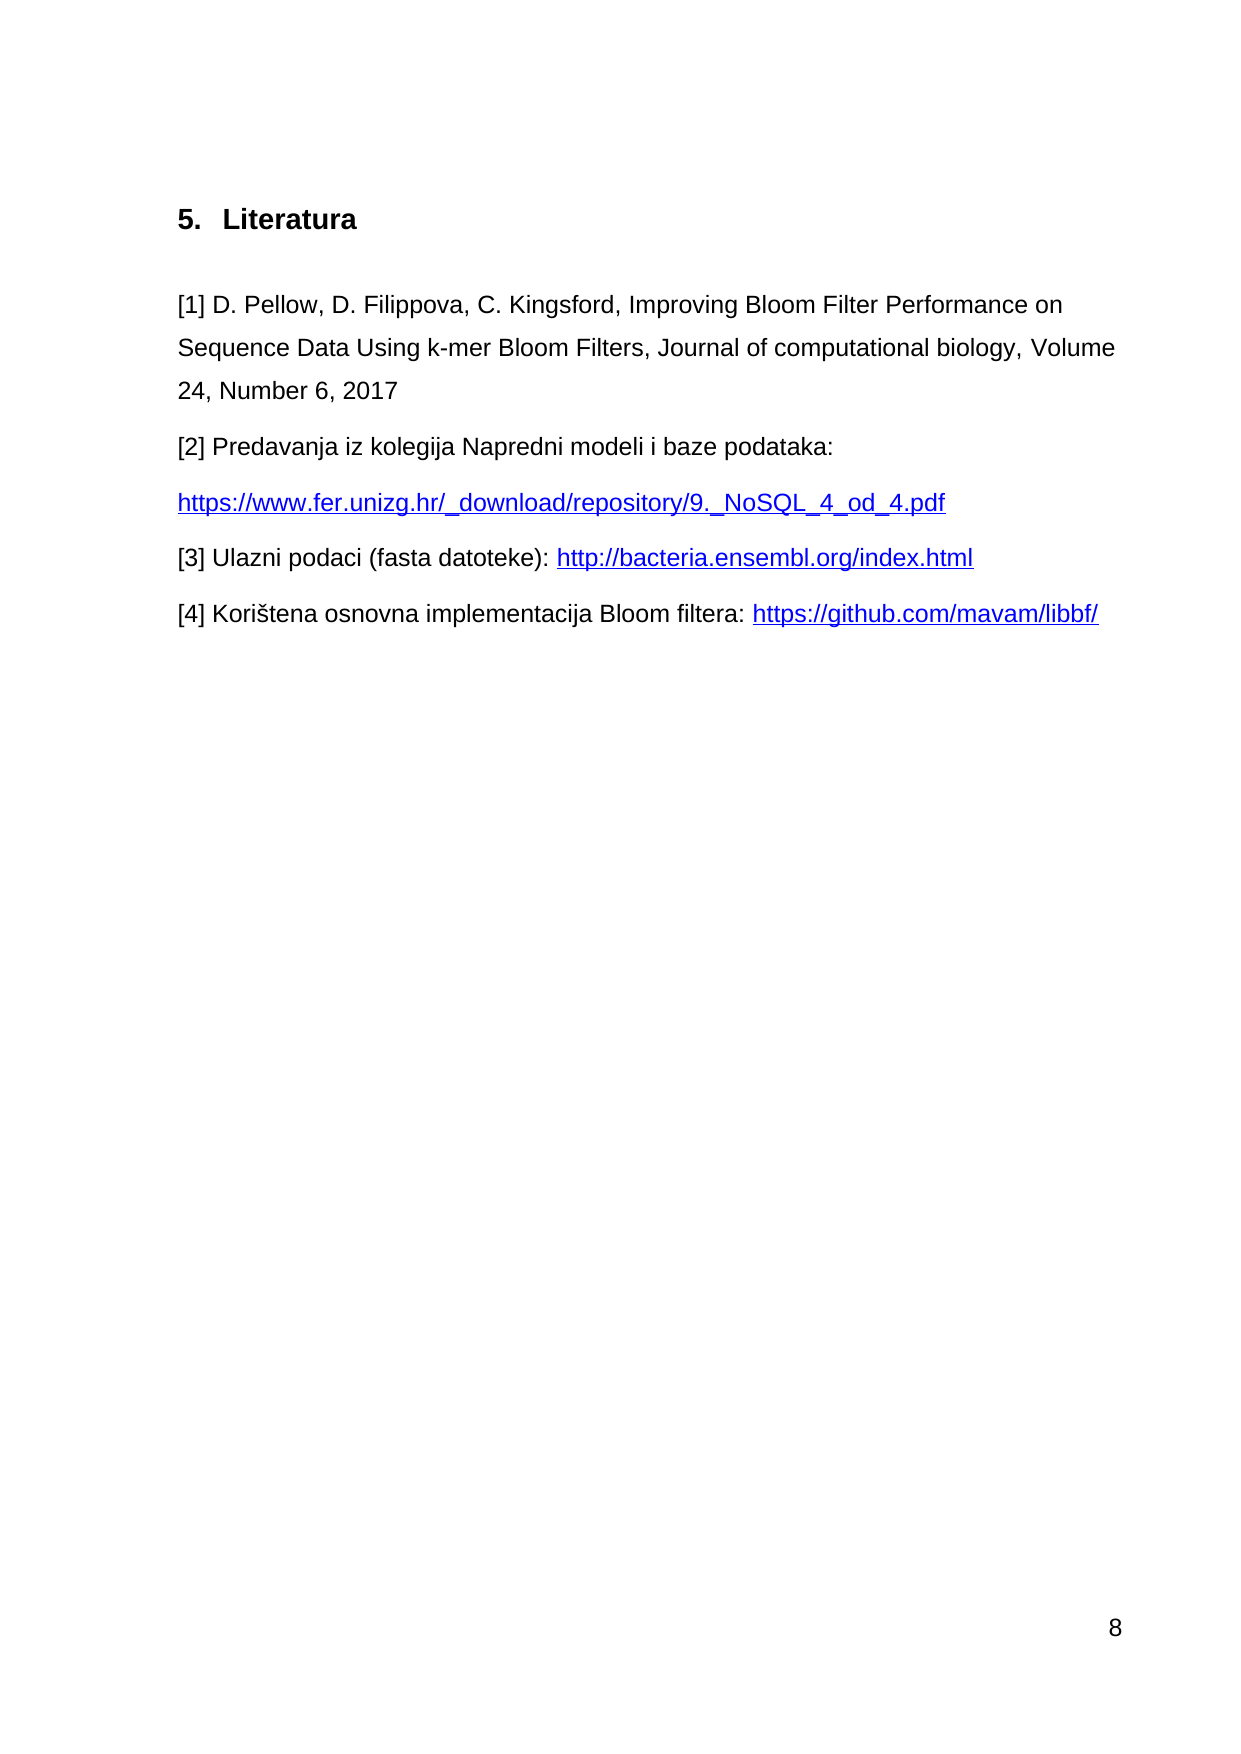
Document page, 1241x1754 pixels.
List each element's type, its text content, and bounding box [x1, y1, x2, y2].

text [4] Korištena osnovna implementacija Bloom filtera: https://github.com/mavam/libbf/ [177, 599, 1122, 627]
text [1] D. Pellow, D. Filippova, C. Kingsford, Improving Bloom Filter Performance on Sequence Data Using k-mer Bloom Filters, Journal of computational biology, Volume 24, Number 6, 2017 [177, 290, 1122, 405]
text [2] Predavanja iz kolegija Napredni modeli i baze podataka: [177, 432, 1122, 461]
text https://www.fer.unizg.hr/_download/repository/9._NoSQL_4_od_4.pdf [177, 487, 1122, 516]
subtitle Literatura [177, 202, 1122, 236]
text [3] Ulazni podaci (fasta datoteke): http://bacteria.ensembl.org/index.html [177, 543, 1122, 572]
